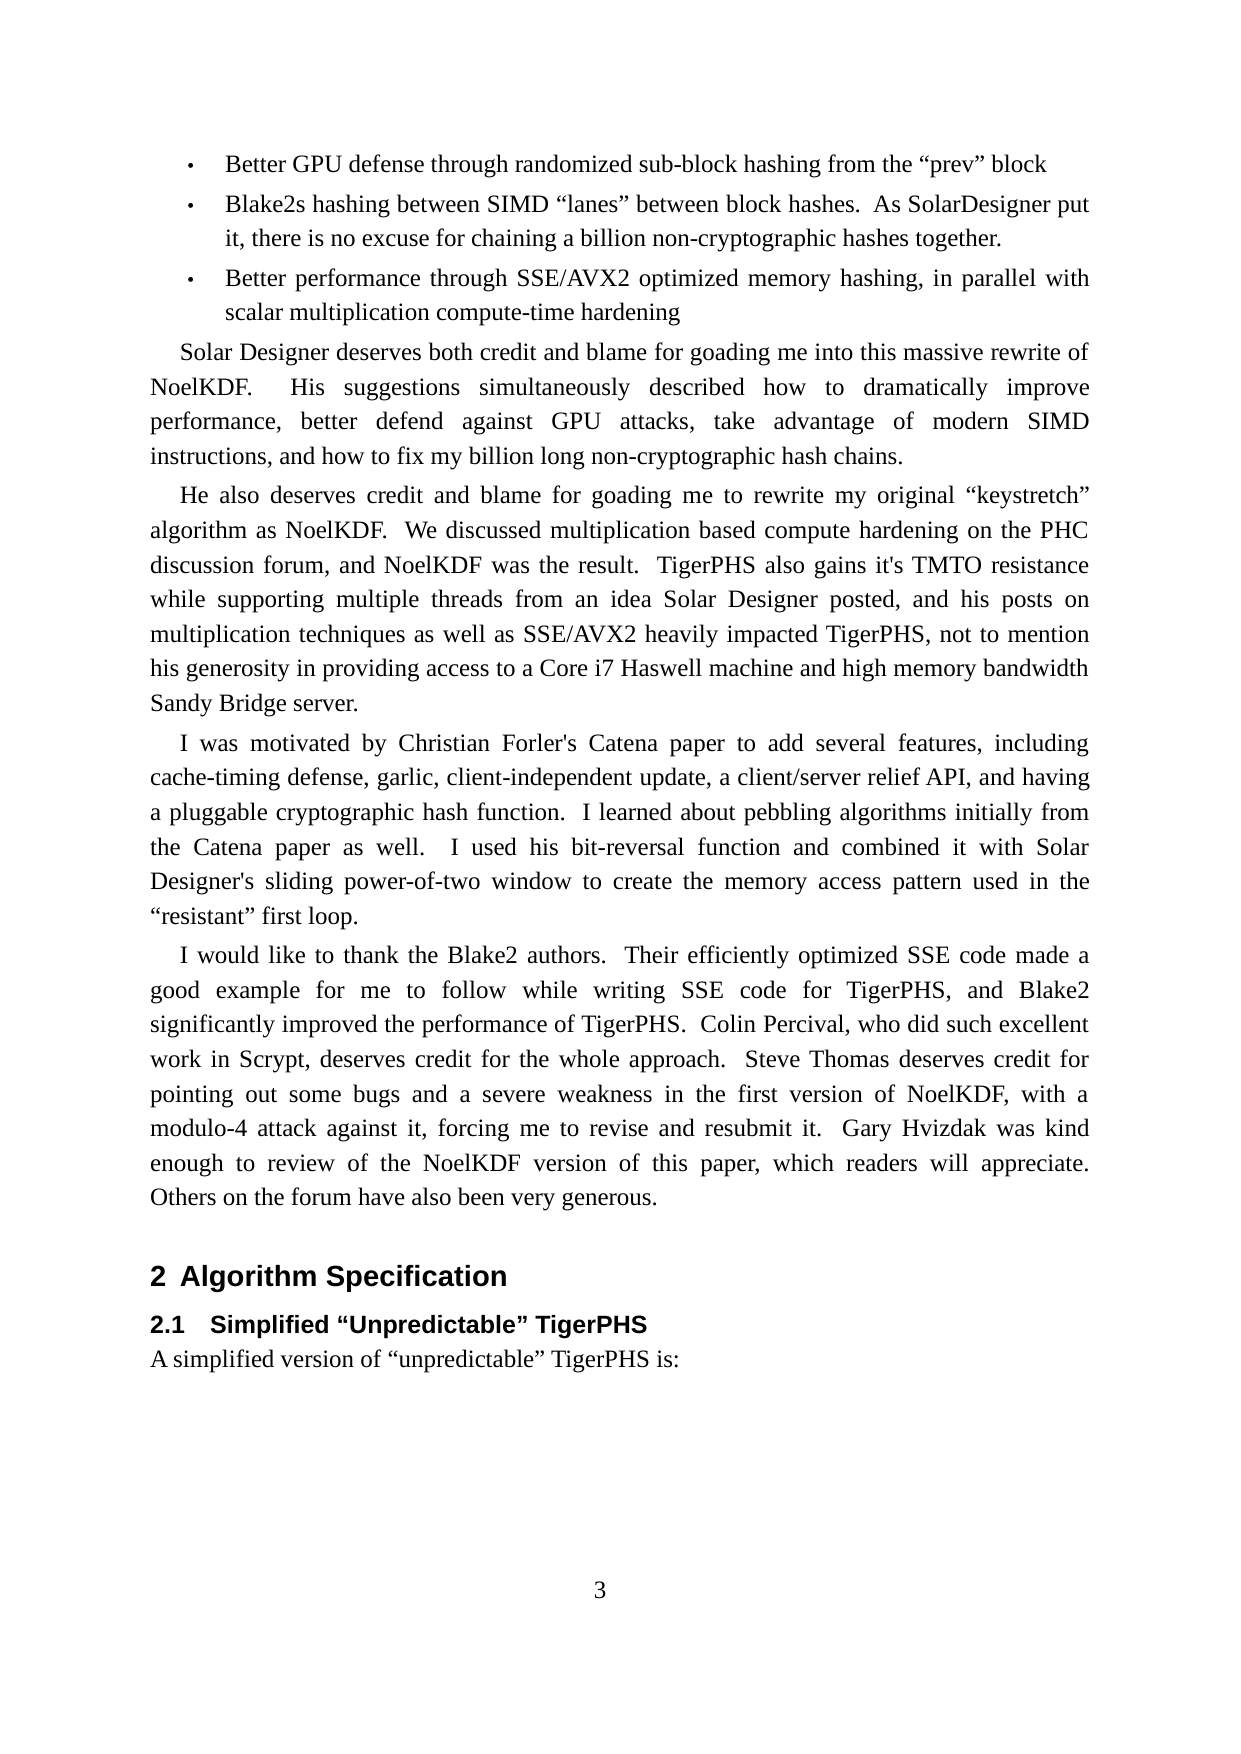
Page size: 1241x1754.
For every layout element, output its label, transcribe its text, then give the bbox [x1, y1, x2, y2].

list Better GPU defense through randomized sub-block hashing from the “prev” block [187, 150, 1091, 178]
subtitle Simplified “Unpredictable” TigerPHS [150, 1311, 1091, 1339]
text He also deserves credit and blame for goading me to rewrite my original “keystretch” algorithm as NoelKDF. We discussed multiplication based compute hardening on the PHC discussion forum, and NoelKDF was the result. TigerPHS also gains it's TMTO resistance while supporting multiple threads from an idea Solar Designer posted, and his posts on multiplication techniques as well as SSE/AVX2 heavily impacted TigerPHS, not to mention his generosity in providing access to a Core i7 Haswell machine and high memory bandwidth Sandy Bridge server. [150, 482, 1091, 717]
list Blake2s hashing between SIMD “lanes” between block hashes. As SolarDesigner put it, there is no excuse for chaining a billion non-cryptographic hashes together. [187, 190, 1091, 252]
text Solar Designer deserves both credit and blame for goading me into this massive rewrite of NoelKDF. His suggestions simultaneously described how to dramatically improve performance, better defend against GPU attacks, take advantage of modern SIMD instructions, and how to fix my billion long non-cryptographic hash chains. [150, 338, 1091, 470]
text I would like to thank the Blake2 authors. Their efficiently optimized SSE code made a good example for me to follow while writing SSE code for TigerPHS, and Blake2 significantly improved the performance of TigerPHS. Colin Percival, who did such excellent work in Scrypt, deserves credit for the whole approach. Steve Thomas deserves credit for pointing out some bugs and a severe weakness in the first version of NoelKDF, with a modulo-4 attack against it, forcing me to revise and resubmit it. Gary Hvizdak was kind enough to review of the NoelKDF version of this paper, which readers will appreciate. Others on the forum have also been very generous. [150, 941, 1091, 1211]
list Better performance through SSE/AVX2 optimized memory hashing, in parallel with scalar multiplication compute-time hardening [187, 264, 1091, 326]
subtitle Algorithm Specification [150, 1260, 1091, 1292]
text I was motivated by Christian Forler's Catena paper to add several features, including cache-timing defense, garlic, client-independent update, a client/server relief API, and having a pluggable cryptographic hash function. I learned about pebbling algorithms initially from the Catena paper as well. I used his bit-reversal function and combined it with Solar Designer's sliding power-of-two window to create the memory access pattern used in the “resistant” first loop. [150, 729, 1091, 929]
text A simplified version of “unpredictable” TigerPHS is: [150, 1346, 1091, 1373]
